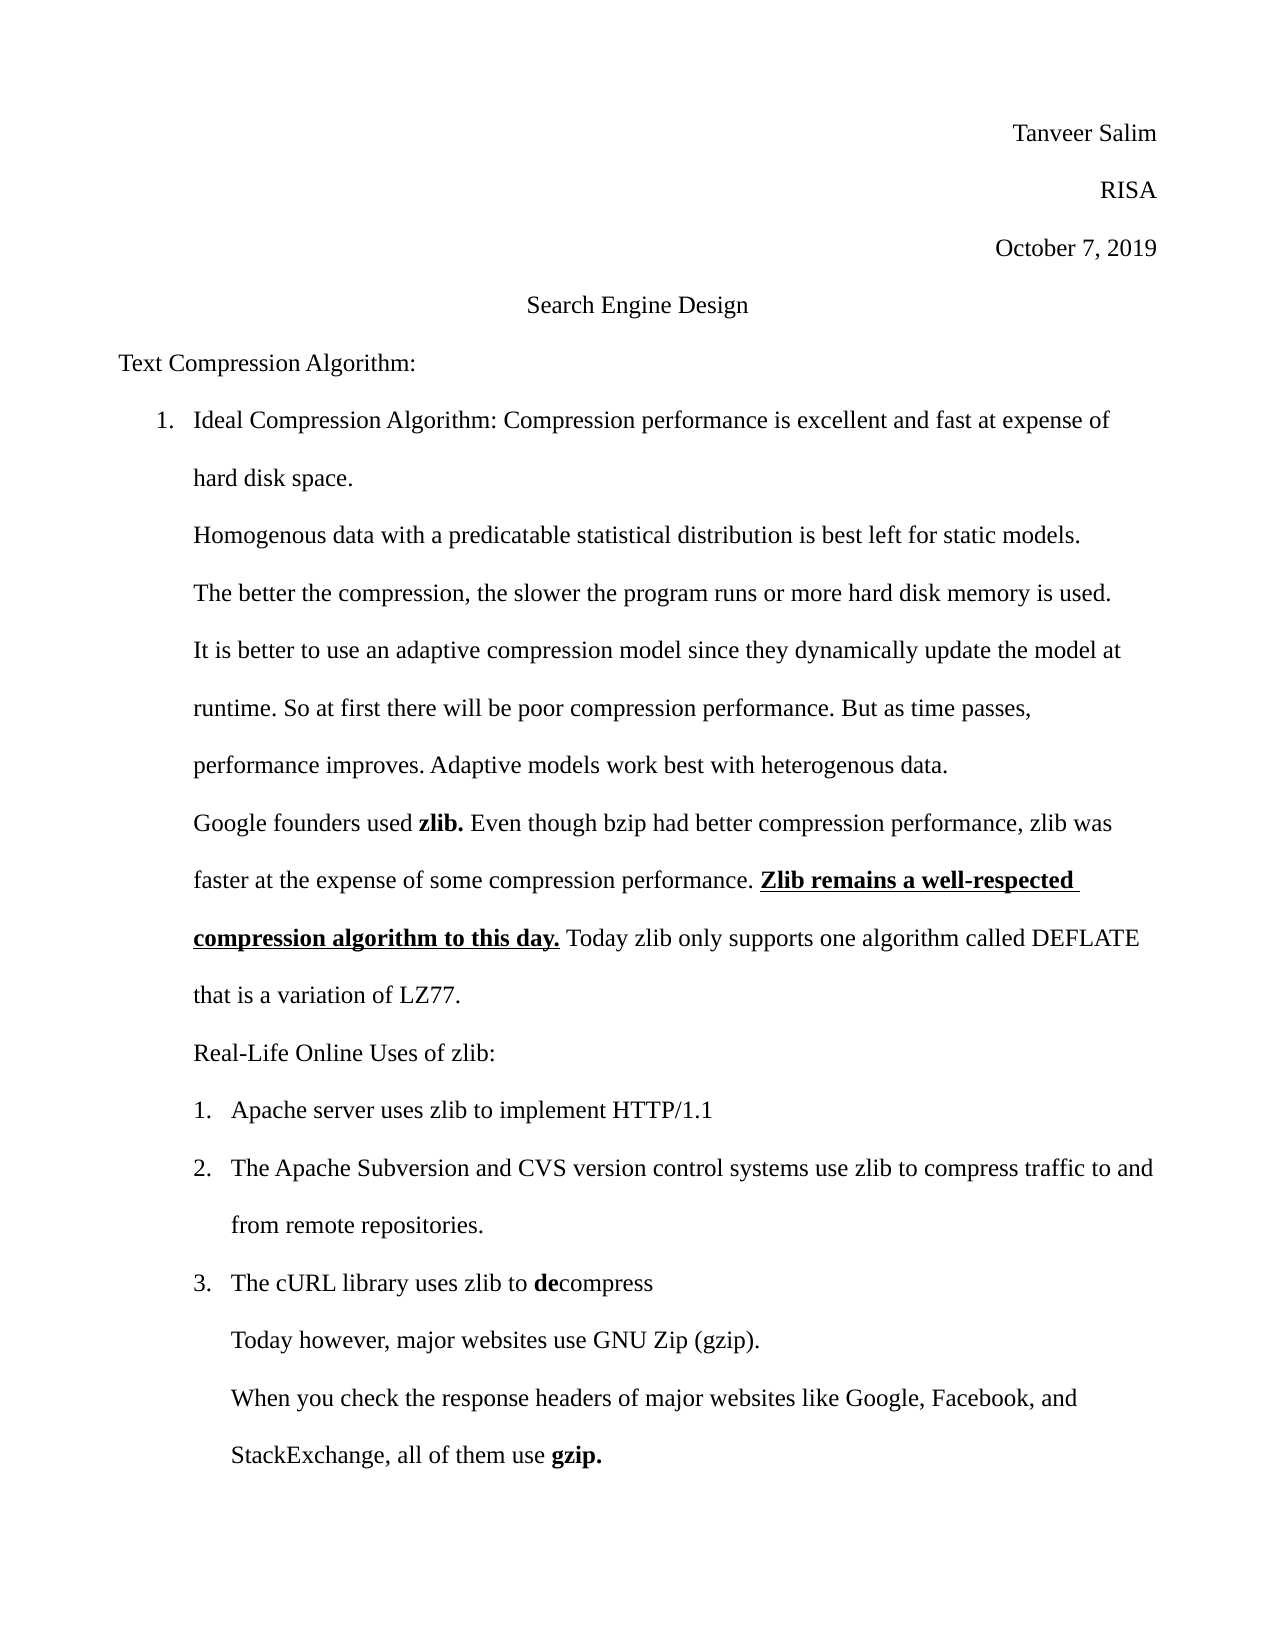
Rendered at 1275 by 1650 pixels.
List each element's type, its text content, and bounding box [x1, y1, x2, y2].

text Search Engine Design [118, 291, 1157, 319]
list Today however, major websites use GNU Zip (gzip). [193, 1326, 1157, 1354]
list Homogenous data with a predicatable statistical distribution is best left for static models. [156, 521, 1157, 549]
text RISA [118, 176, 1157, 204]
list The Apache Subversion and CVS version control systems use zlib to compress traffic to and from remote repositories. [193, 1153, 1157, 1239]
list Apache server uses zlib to implement HTTP/1.1 [193, 1096, 1157, 1124]
list When you check the response headers of major websites like Google, Facebook, and StackExchange, all of them use gzip. [193, 1383, 1157, 1469]
text October 7, 2019 [118, 233, 1157, 262]
text Tanveer Salim [118, 118, 1157, 147]
list The cURL library uses zlib to decompress [193, 1268, 1157, 1297]
list Real-Life Online Uses of zlib: [156, 1038, 1157, 1067]
text Text Compression Algorithm: [118, 348, 1157, 377]
list The better the compression, the slower the program runs or more hard disk memory is used. [156, 578, 1157, 607]
list Ideal Compression Algorithm: Compression performance is excellent and fast at expense of hard disk space. [156, 406, 1157, 492]
list It is better to use an adaptive compression model since they dynamically update the model at runtime. So at first there will be poor compression performance. But as time passes, performance improves. Adaptive models work best with heterogenous data. [156, 636, 1157, 779]
list Google founders used zlib. Even though bzip had better compression performance, zlib was faster at the expense of some compression performance. Zlib remains a well-respected compression algorithm to this day. Today zlib only supports one algorithm called DEFLATE that is a variation of LZ77. [156, 808, 1157, 1009]
